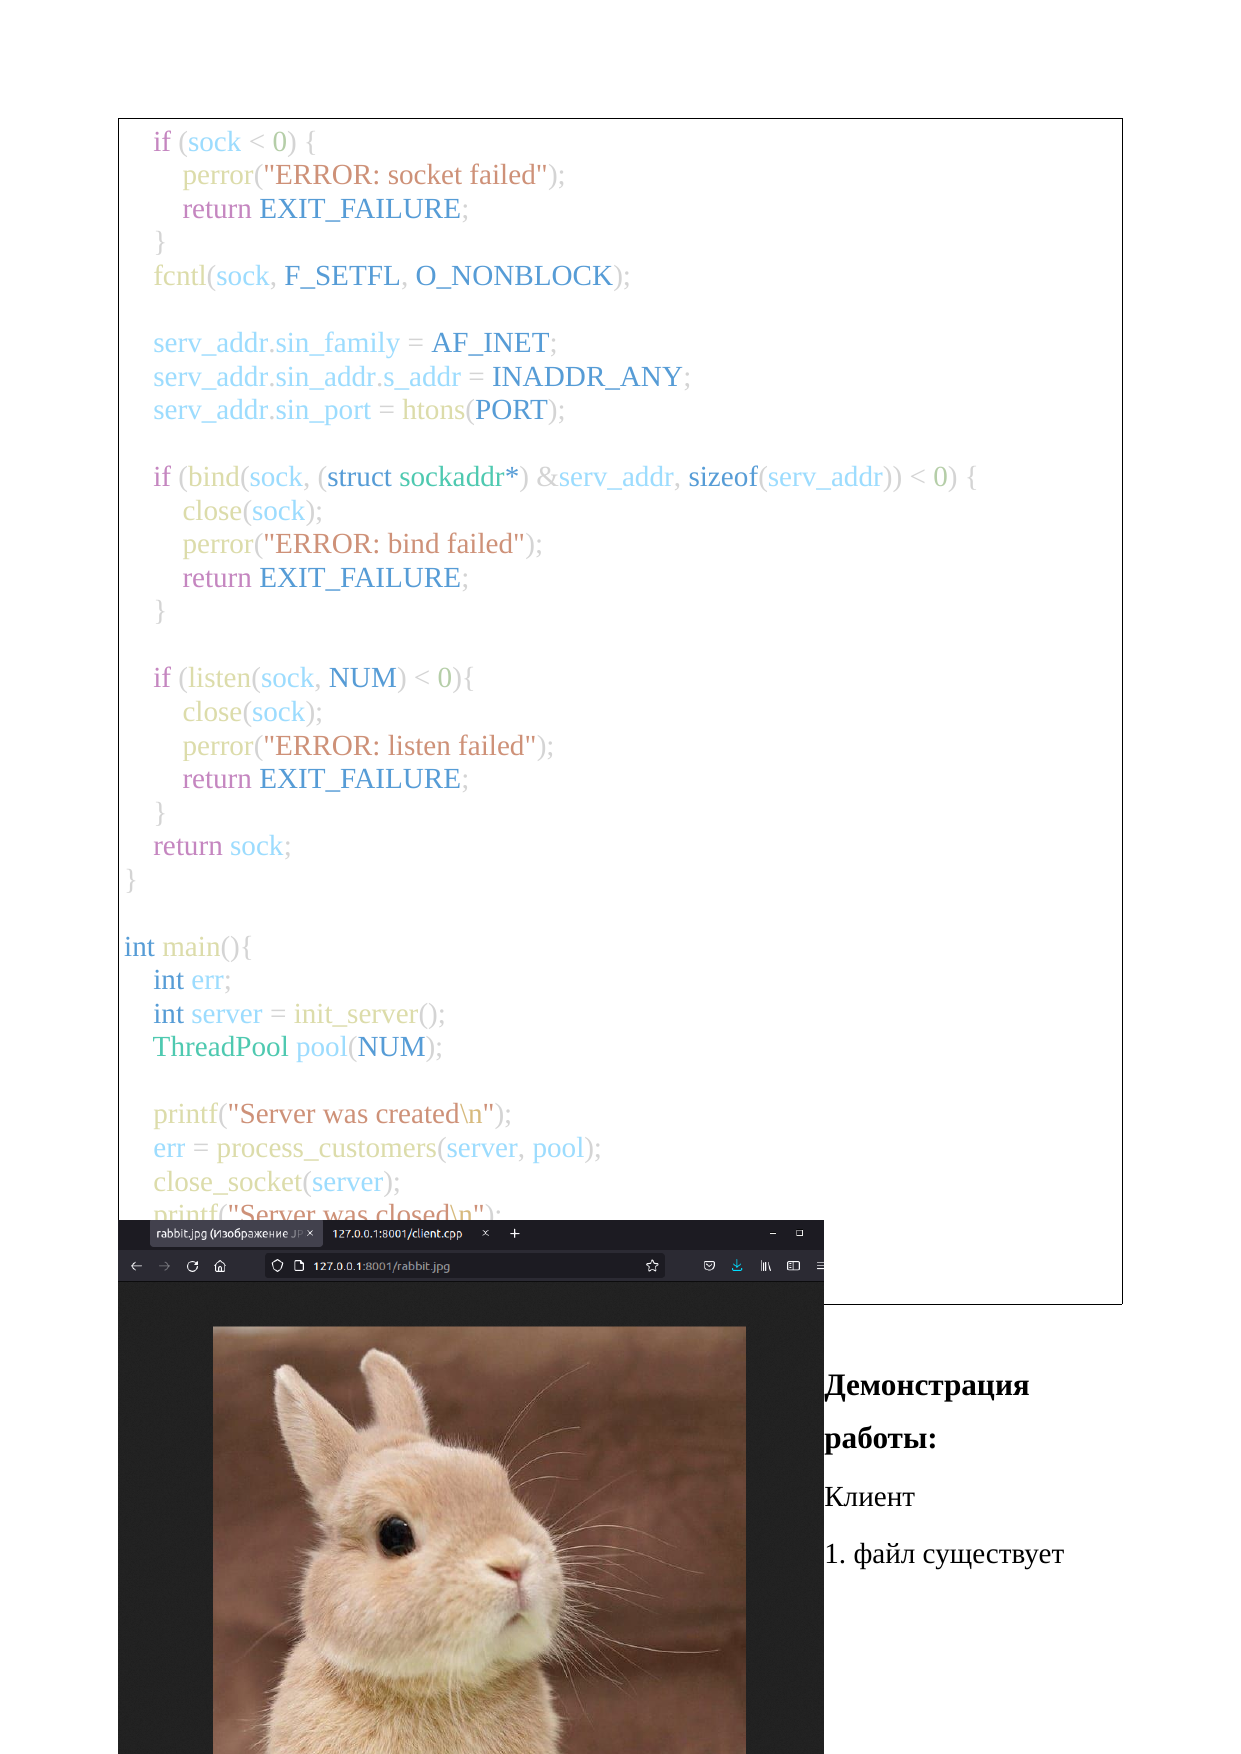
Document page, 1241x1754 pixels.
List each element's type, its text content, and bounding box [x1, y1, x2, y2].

text Клиент [824, 1479, 1122, 1513]
text 1. файл существует [824, 1536, 1122, 1569]
text Демонстрация работы: [824, 1366, 1122, 1456]
table_header if (sock < 0) { perror("ERROR: socket failed"); return EXIT_FAILURE; } fcntl(sock, F_SETFL, O_NONBLOCK); serv_addr.sin_family = AF_INET; serv_addr.sin_addr.s_addr = INADDR_ANY; serv_addr.sin_port = htons(PORT); if (bind(sock, (struct sockaddr*) &serv_addr, sizeof(serv_addr)) < 0) { close(sock); perror("ERROR: bind failed"); return EXIT_FAILURE; } if (listen(sock, NUM) < 0){ close(sock); perror("ERROR: listen failed"); return EXIT_FAILURE; } return sock; } int main(){ int err; int server = init_server(); ThreadPool pool(NUM); printf("Server was created\n"); err = process_customers(server, pool); close_socket(server); printf("Server was closed\n"); return err; } [119, 119, 1122, 1304]
picture [118, 1220, 824, 1754]
